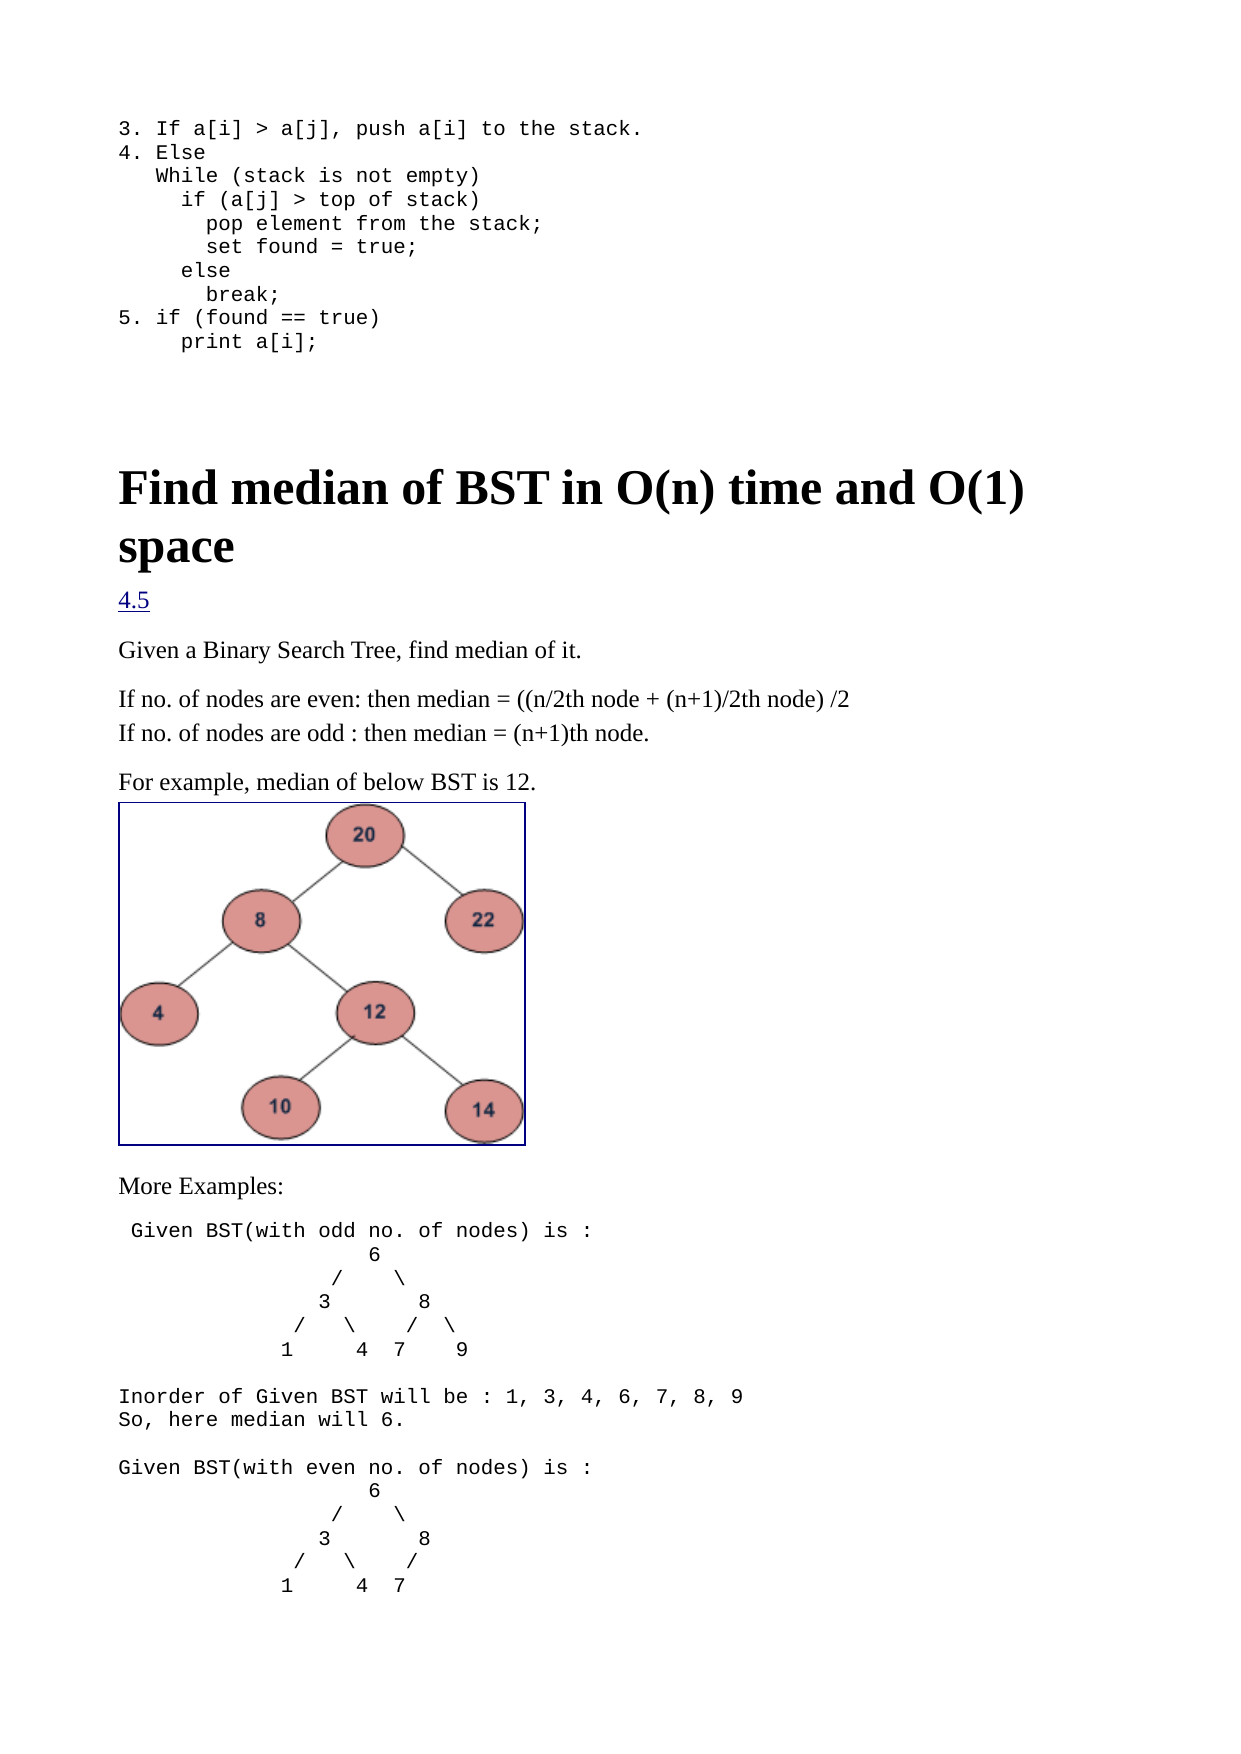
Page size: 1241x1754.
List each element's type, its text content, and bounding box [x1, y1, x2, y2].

text 4. Else [118, 142, 1122, 165]
text 6 [118, 1480, 1122, 1504]
text / \ / \ [118, 1315, 1122, 1338]
subtitle Find median of BST in O(n) time and O(1) space [118, 458, 1122, 573]
text break; [118, 284, 1122, 307]
text pop element from the stack; [118, 213, 1122, 236]
text set found = true; [118, 236, 1122, 260]
text 3. If a[i] > a[j], push a[i] to the stack. [118, 118, 1122, 142]
text Given BST(with even no. of nodes) is : [118, 1457, 1122, 1480]
text Inorder of Given BST will be : 1, 3, 4, 6, 7, 8, 9 [118, 1386, 1122, 1409]
text For example, median of below BST is 12. [118, 767, 1122, 1151]
text While (stack is not empty) [118, 165, 1122, 189]
text 1 4 7 [118, 1575, 1122, 1599]
text print a[i]; [118, 331, 1122, 354]
text 5. if (found == true) [118, 307, 1122, 331]
text 1 4 7 9 [118, 1338, 1122, 1362]
text If no. of nodes are even: then median = ((n/2th node + (n+1)/2th node) /2 If no. of nodes are odd : then median = (n+1)th node. [118, 684, 1122, 747]
text 3 8 [118, 1291, 1122, 1315]
picture [120, 803, 524, 1144]
text Given a Binary Search Tree, find median of it. [118, 635, 1122, 663]
text / \ [118, 1504, 1122, 1528]
text Given BST(with odd no. of nodes) is : [118, 1220, 1122, 1244]
text 4.5 [118, 586, 1122, 614]
text 3 8 [118, 1528, 1122, 1551]
text / \ / [118, 1551, 1122, 1575]
text if (a[j] > top of stack) [118, 189, 1122, 213]
text else [118, 260, 1122, 284]
text More Examples: [118, 1171, 1122, 1200]
text 6 [118, 1244, 1122, 1268]
text / \ [118, 1268, 1122, 1291]
text So, here median will 6. [118, 1409, 1122, 1433]
